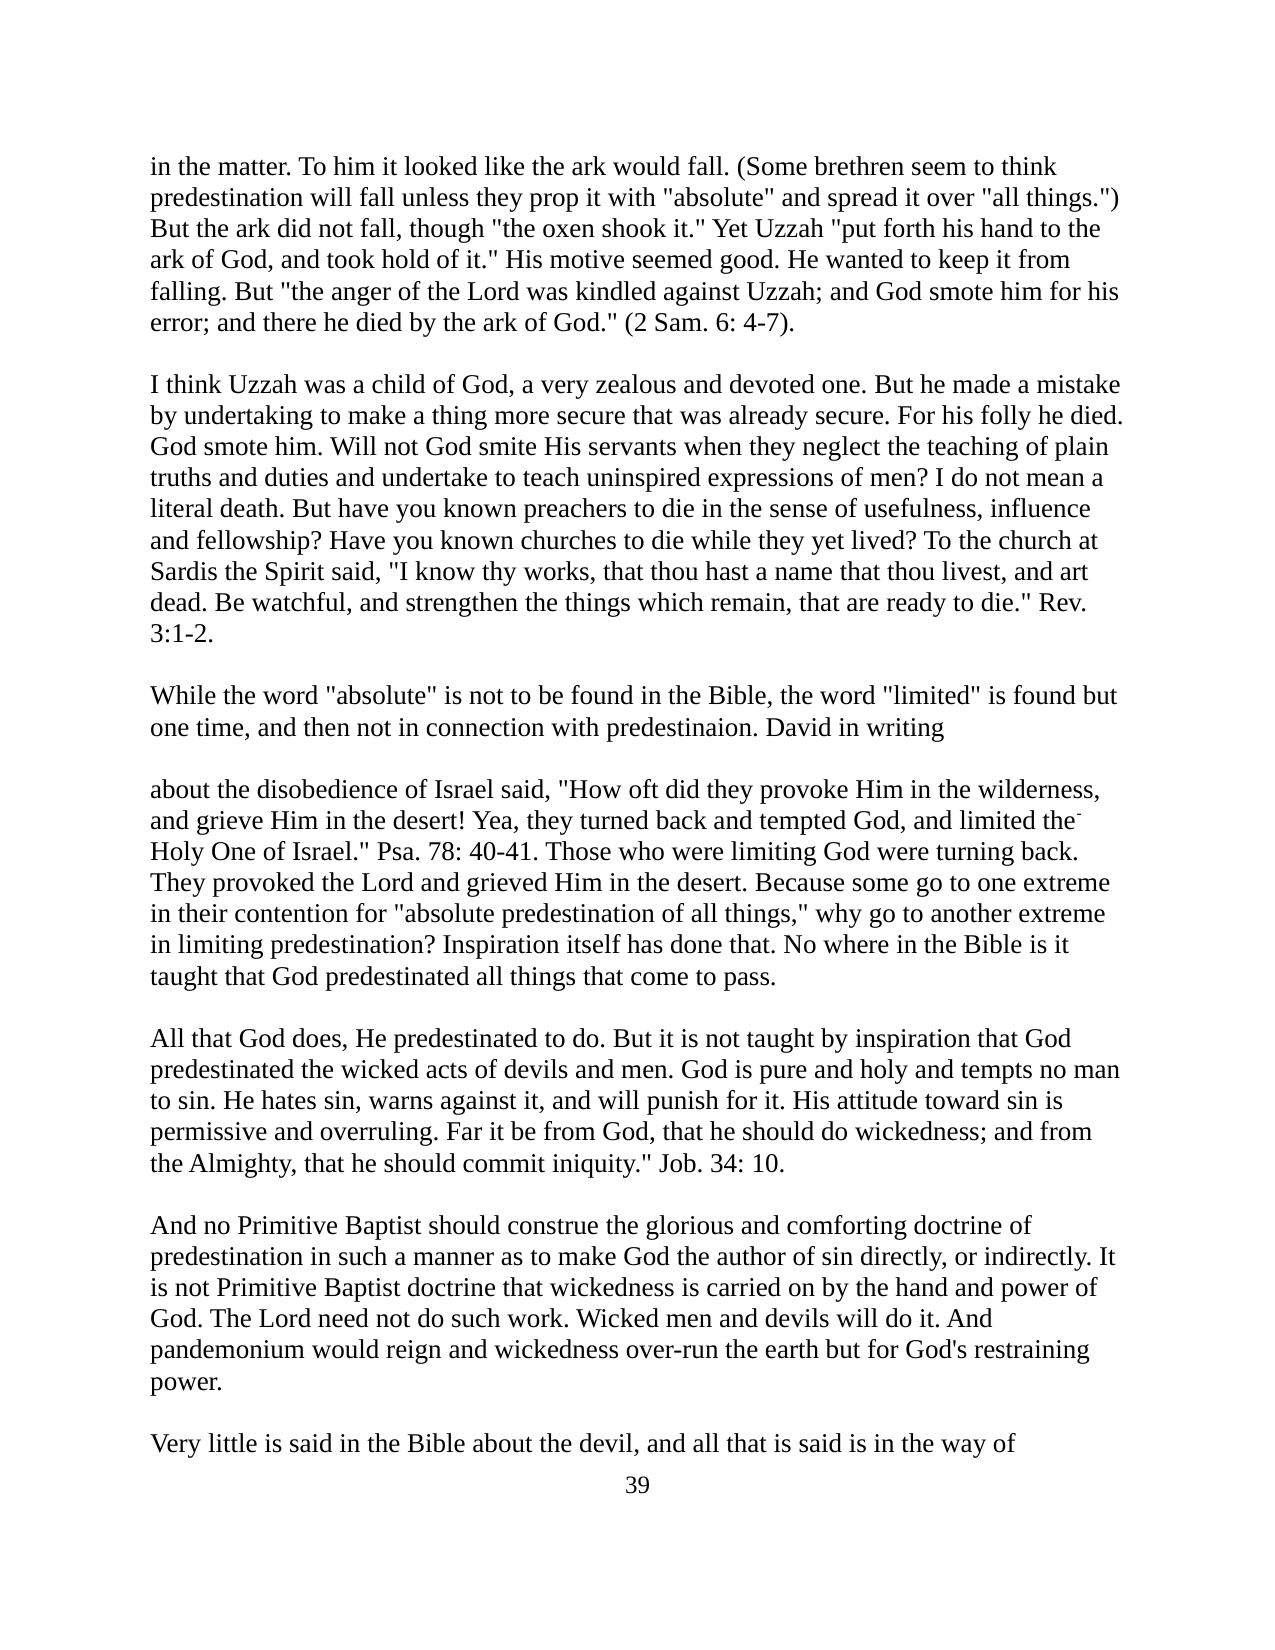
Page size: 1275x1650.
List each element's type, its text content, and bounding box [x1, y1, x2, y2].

text And no Primitive Baptist should construe the glorious and comforting doctrine of predestination in such a manner as to make God the author of sin directly, or indirectly. It is not Primitive Baptist doctrine that wickedness is carried on by the hand and power of God. The Lord need not do such work. Wicked men and devils will do it. And pandemonium would reign and wickedness over-run the earth but for God's restraining power. [150, 1209, 1125, 1396]
text about the disobedience of Israel said, "How oft did they provoke Him in the wilderness, and grieve Him in the desert! Yea, they turned back and tempted God, and limited the- Holy One of Israel." Psa. 78: 40-41. Those who were limiting God were turning back. They provoked the Lord and grieved Him in the desert. Because some go to one extreme in their contention for "absolute predestination of all things," why go to another extreme in limiting predestination? Inspiration itself has done that. No where in the Bible is it taught that God predestinated all things that come to pass. [150, 773, 1125, 991]
text While the word "absolute" is not to be found in the Bible, the word "limited" is found but one time, and then not in connection with predestinaion. David in writing [150, 679, 1125, 742]
text Very little is said in the Bible about the devil, and all that is said is in the way of [150, 1427, 1125, 1458]
text All that God does, He predestinated to do. But it is not taught by inspiration that God predestinated the wicked acts of devils and men. God is pure and holy and tempts no man to sin. He hates sin, warns against it, and will punish for it. His attitude toward sin is permissive and overruling. Far it be from God, that he should do wickedness; and from the Almighty, that he should commit iniquity." Job. 34: 10. [150, 1022, 1125, 1178]
text in the matter. To him it looked like the ark would fall. (Some brethren seem to think predestination will fall unless they prop it with "absolute" and spread it over "all things.") But the ark did not fall, though "the oxen shook it." Yet Uzzah "put forth his hand to the ark of God, and took hold of it." His motive seemed good. He wanted to keep it from falling. But "the anger of the Lord was kindled against Uzzah; and God smote him for his error; and there he died by the ark of God." (2 Sam. 6: 4-7). [150, 150, 1125, 337]
text I think Uzzah was a child of God, a very zealous and devoted one. But he made a mistake by undertaking to make a thing more secure that was already secure. For his folly he died. God smote him. Will not God smite His servants when they neglect the teaching of plain truths and duties and undertake to teach uninspired expressions of men? I do not mean a literal death. But have you known preachers to die in the sense of usefulness, influence and fellowship? Have you known churches to die while they yet lived? To the church at Sardis the Spirit said, "I know thy works, that thou hast a name that thou livest, and art dead. Be watchful, and strengthen the things which remain, that are ready to die." Rev. 3:1-2. [150, 368, 1125, 648]
